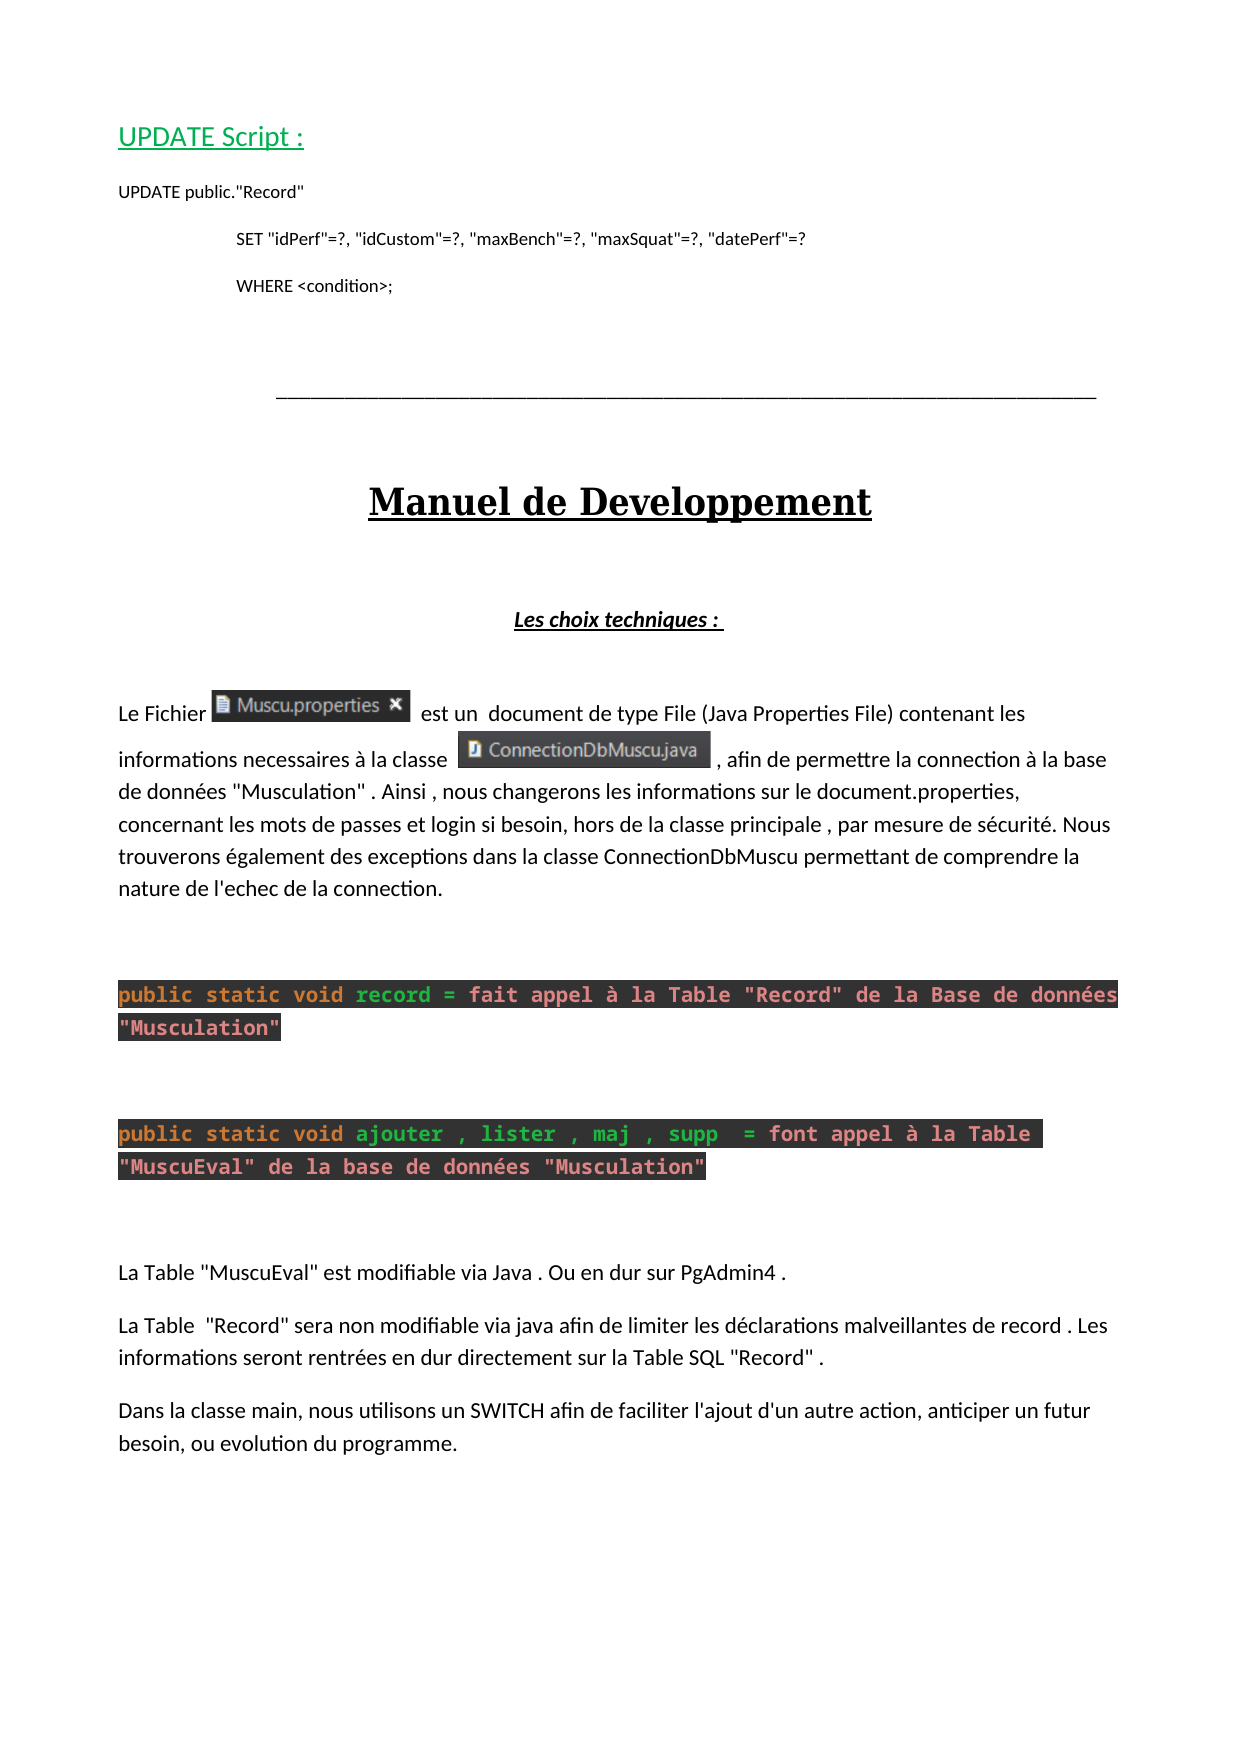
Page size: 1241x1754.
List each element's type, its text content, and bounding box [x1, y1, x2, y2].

text Le Fichier est un document de type File (Java Properties File) contenant les informations necessaires à la classe , afin de permettre la connection à la base de données "Musculation" . Ainsi , nous changerons les informations sur le document.properties, concernant les mots de passes et login si besoin, hors de la classe principale , par mesure de sécurité. Nous trouverons également des exceptions dans la classe ConnectionDbMuscu permettant de comprendre la nature de l'echec de la connection. [118, 690, 1122, 902]
text Dans la classe main, nous utilisons un SWITCH afin de faciliter l'ajout d'un autre action, anticiper un futur besoin, ou evolution du programme. [118, 1396, 1122, 1457]
text Les choix techniques : [118, 605, 1122, 665]
text ________________________________________________________________________ [118, 374, 1122, 402]
text La Table "Record" sera non modifiable via java afin de limiter les déclarations malveillantes de record . Les informations seront rentrées en dur directement sur la Table SQL "Record" . [118, 1311, 1122, 1371]
text public static void ajouter , lister , maj , supp = font appel à la Table "MuscuEval" de la base de données "Musculation" [118, 1119, 1122, 1180]
text public static void record = fait appel à la Table "Record" de la Base de données "Musculation" [118, 980, 1122, 1041]
text Manuel de Developpement [118, 481, 1122, 524]
text WHERE <condition>; [118, 274, 1122, 297]
text La Table "MuscuEval" est modifiable via Java . Ou en dur sur PgAdmin4 . [118, 1258, 1122, 1286]
text UPDATE Script : [118, 118, 1122, 154]
text UPDATE public."Record" [118, 180, 1122, 203]
text SET "idPerf"=?, "idCustom"=?, "maxBench"=?, "maxSquat"=?, "datePerf"=? [118, 227, 1122, 250]
